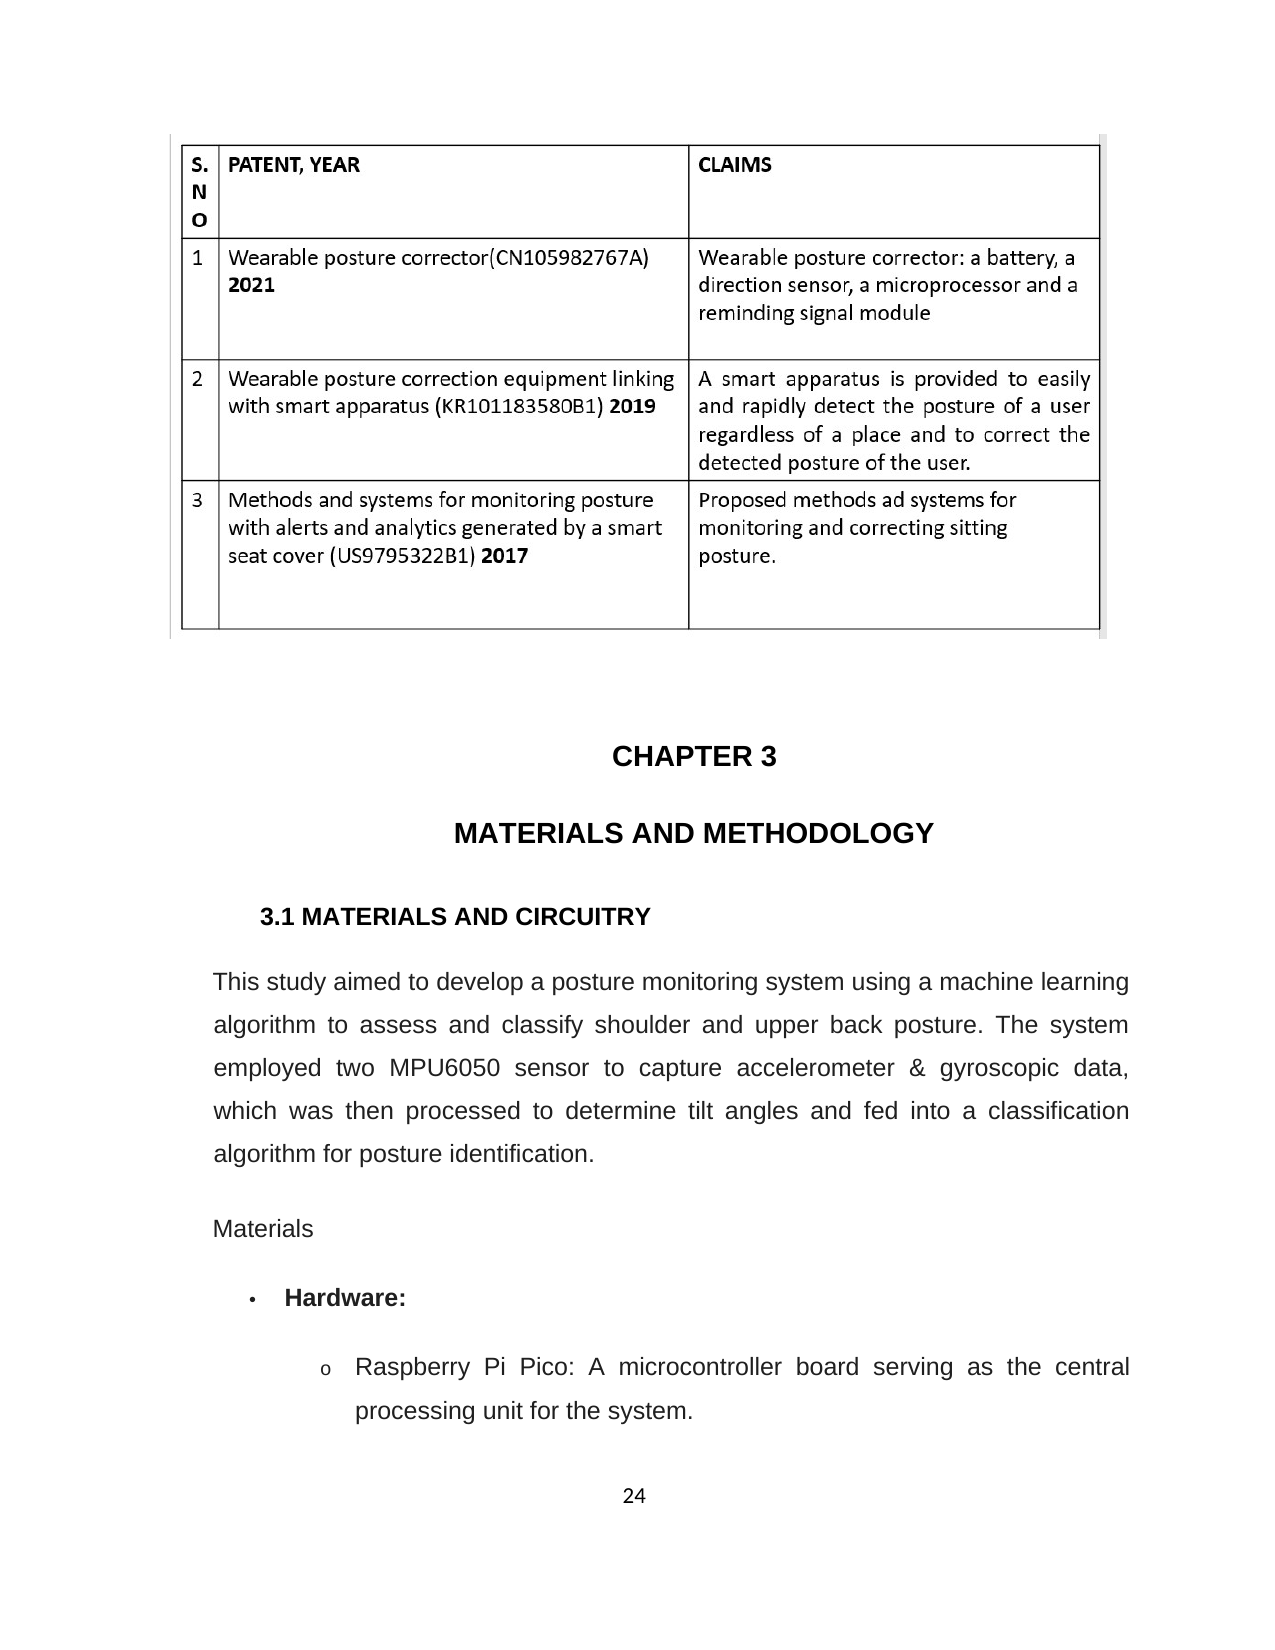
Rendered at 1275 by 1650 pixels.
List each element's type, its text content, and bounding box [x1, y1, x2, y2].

list Raspberry Pi Pico: A microcontroller board serving as the central processing unit for the system. [319, 1352, 1131, 1424]
picture [169, 134, 1107, 639]
text This study aimed to develop a posture monitoring system using a machine learning algorithm to assess and classify shoulder and upper back posture. The system employed two MPU6050 sensor to capture accelerometer & gyroscopic data, which was then processed to determine tilt angles and fed into a classification algorithm for posture identification. [212, 967, 1131, 1168]
text Materials [212, 1213, 1131, 1242]
subtitle MATERIALS AND METHODOLOGY [252, 816, 1136, 850]
list Hardware: [249, 1283, 1137, 1312]
subtitle 3.1 MATERIALS AND CIRCUITRY [260, 902, 1137, 930]
text CHAPTER 3 [252, 739, 1137, 773]
